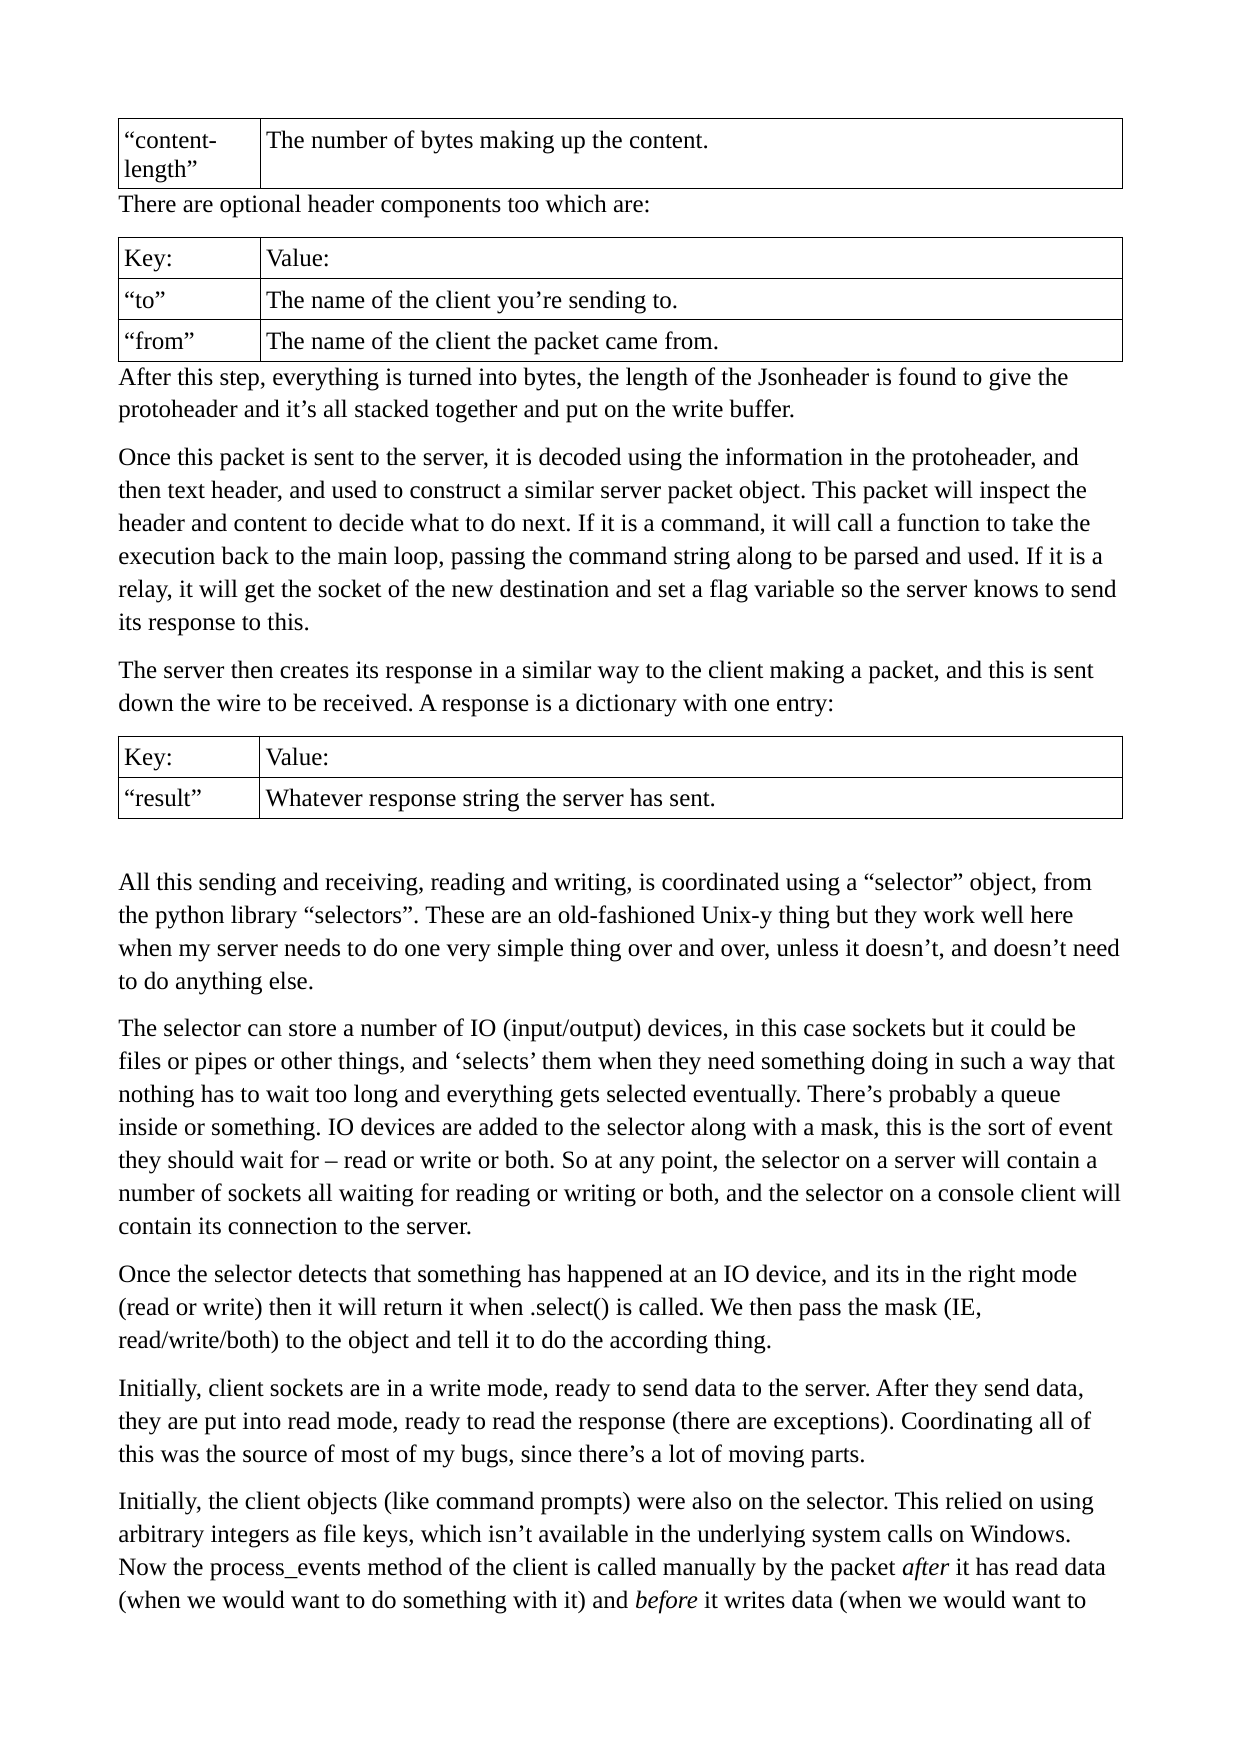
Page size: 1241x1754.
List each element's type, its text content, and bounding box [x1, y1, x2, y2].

table_cell “result” [119, 778, 259, 818]
text Once the selector detects that something has happened at an IO device, and its in the right mode (read or write) then it will return it when .select() is called. We then pass the mask (IE, read/write/both) to the object and tell it to do the according thing. [118, 1259, 1122, 1354]
table_cell The name of the client the packet came from. [261, 320, 1122, 361]
table_cell The name of the client you’re sending to. [261, 279, 1122, 319]
text All this sending and receiving, reading and writing, is coordinated using a “selector” object, from the python library “selectors”. These are an old-fashioned Unix-y thing but they work well here when my server needs to do one very simple thing over and over, unless it doesn’t, and doesn’t need to do anything else. [118, 867, 1122, 994]
table_cell “from” [119, 320, 260, 361]
table_cell Whatever response string the server has sent. [260, 778, 1122, 818]
table_cell The number of bytes making up the content. [261, 119, 1122, 188]
text There are optional header components too which are: [118, 189, 1122, 218]
text After this step, everything is turned into bytes, the length of the Jsonheader is found to give the protoheader and it’s all stacked together and put on the write buffer. [118, 362, 1122, 423]
table_header Value: [261, 238, 1122, 278]
table_header Key: [119, 737, 259, 777]
table_header Key: [119, 238, 260, 278]
table_cell “to” [119, 279, 260, 319]
text The selector can store a number of IO (input/output) devices, in this case sockets but it could be files or pipes or other things, and ‘selects’ them when they need something doing in such a way that nothing has to wait too long and everything gets selected eventually. There’s probably a queue inside or something. IO devices are added to the selector along with a mask, this is the sort of event they should wait for – read or write or both. So at any point, the selector on a server will contain a number of sockets all waiting for reading or writing or both, and the selector on a console client will contain its connection to the server. [118, 1013, 1122, 1240]
text Initially, client sockets are in a write mode, ready to send data to the server. After they send data, they are put into read mode, ready to read the response (there are exceptions). Coordinating all of this was the source of most of my bugs, since there’s a lot of moving parts. [118, 1373, 1122, 1467]
table_cell “content-length” [119, 119, 260, 188]
text Initially, the client objects (like command prompts) were also on the selector. This relied on using arbitrary integers as file keys, which isn’t available in the underlying system calls on Windows. Now the process_events method of the client is called manually by the packet after it has read data (when we would want to do something with it) and before it writes data (when we would want to [118, 1486, 1122, 1614]
text The server then creates its response in a similar way to the client making a packet, and this is sent down the wire to be received. A response is a dictionary with one entry: [118, 655, 1122, 717]
table_header Value: [260, 737, 1122, 777]
text Once this packet is sent to the server, it is decoded using the information in the protoheader, and then text header, and used to construct a similar server packet object. This packet will inspect the header and content to decide what to do next. If it is a command, it will call a function to take the execution back to the main loop, passing the command string along to be parsed and used. If it is a relay, it will get the socket of the new destination and set a flag variable so the server knows to send its response to this. [118, 442, 1122, 636]
